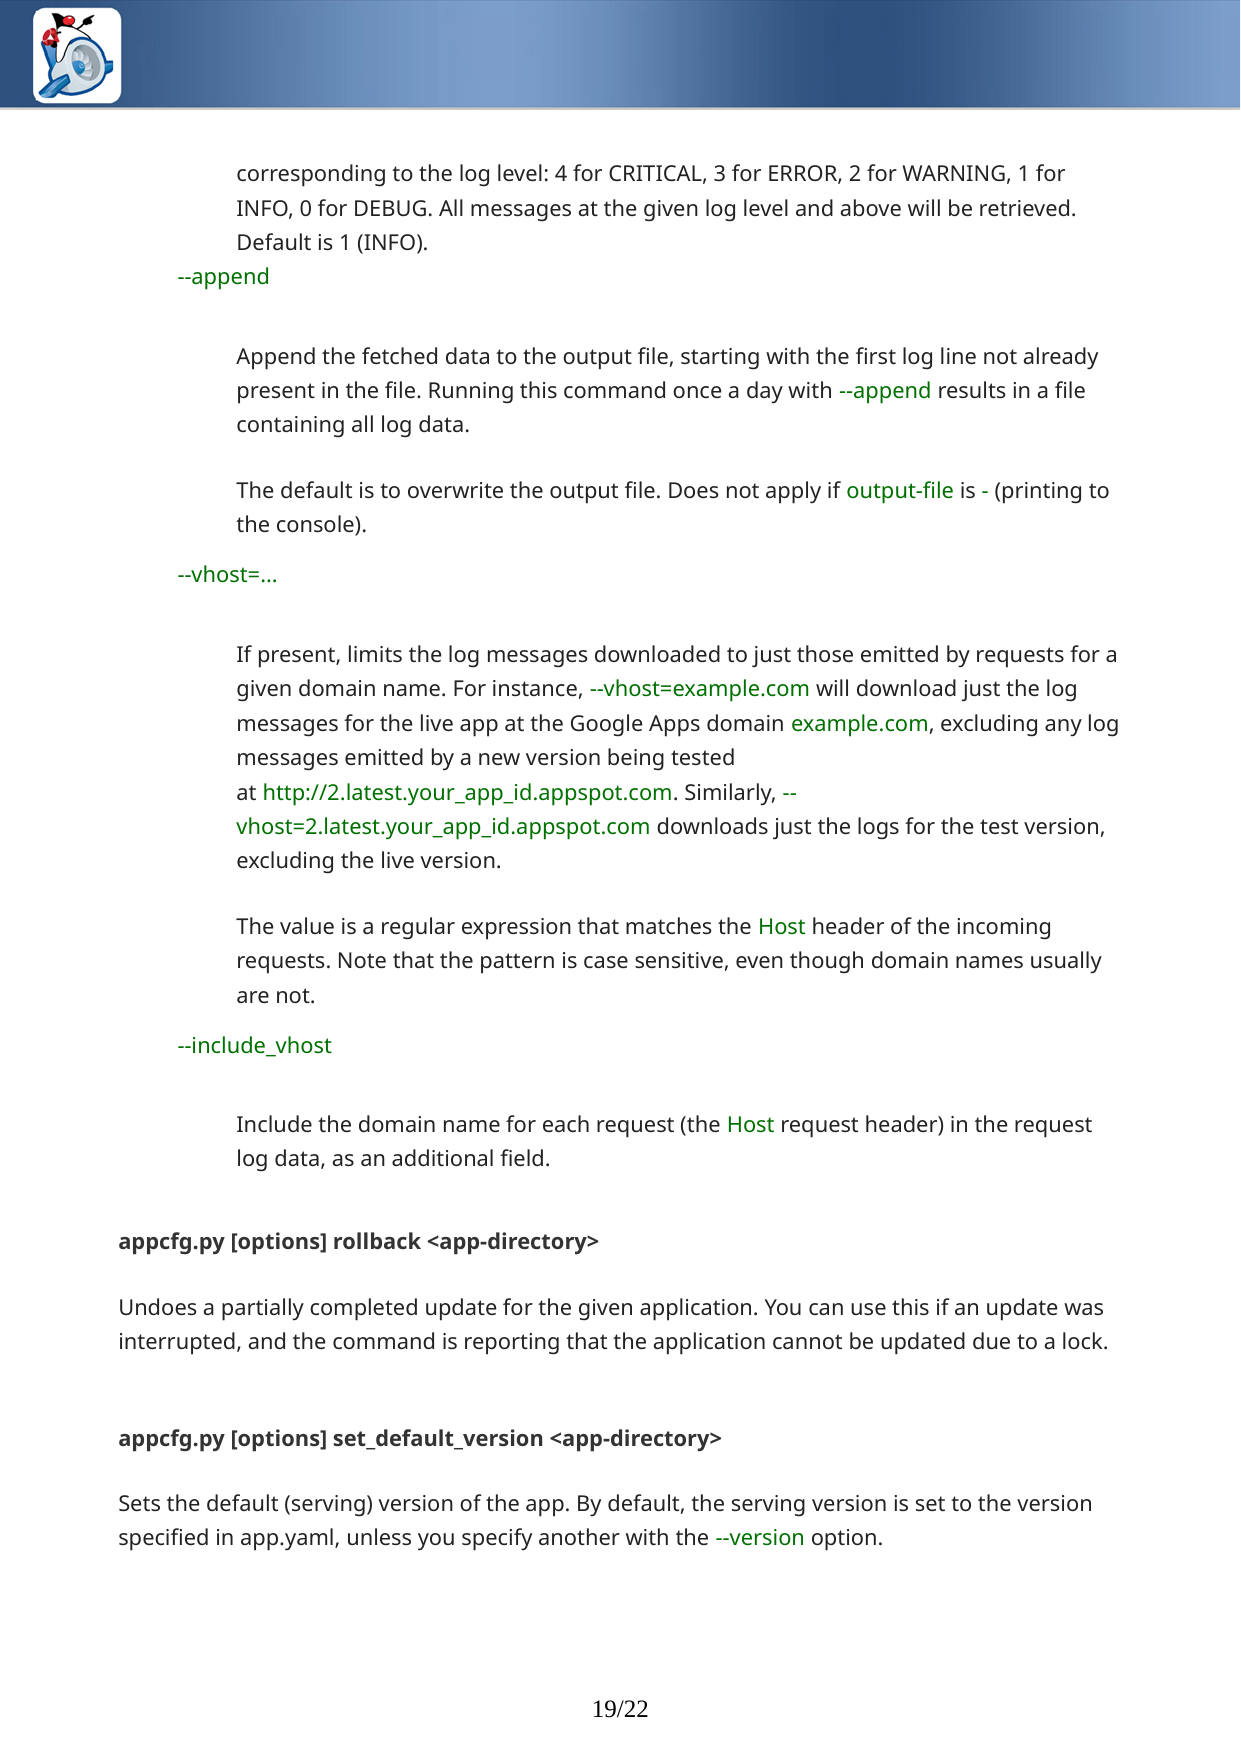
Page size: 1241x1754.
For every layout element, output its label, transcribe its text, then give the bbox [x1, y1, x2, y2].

subtitle appcfg.py [options] rollback <app-directory> [118, 1226, 1122, 1256]
list Undoes a partially completed update for the given application. You can use this if an update was interrupted, and the command is reporting that the application cannot be updated due to a lock. [118, 1287, 1122, 1356]
subtitle --vhost=... [177, 555, 1122, 589]
list The value is a regular expression that matches the Host header of the incoming requests. Note that the pattern is case sensitive, even though domain names usually are not. [236, 906, 1122, 1009]
list corresponding to the log level: 4 for CRITICAL, 3 for ERROR, 2 for WARNING, 1 for INFO, 0 for DEBUG. All messages at the given log level and above will be retrieved. Default is 1 (INFO). [236, 153, 1122, 257]
list Sets the default (serving) version of the app. By default, the serving version is set to the version specified in app.yaml, unless you specify another with the --version option. [118, 1483, 1122, 1552]
list The default is to overwrite the output file. Does not apply if output-file is - (printing to the console). [236, 471, 1122, 539]
picture [0, 0, 1241, 110]
subtitle --append [177, 257, 1122, 291]
list Append the fetched data to the output file, starting with the first log line not already present in the file. Running this command once a day with --append results in a file containing all log data. [236, 336, 1122, 439]
list If present, limits the log messages downloaded to just those emitted by requests for a given domain name. For instance, --vhost=example.com will download just the log messages for the live app at the Google Apps domain example.com, excluding any log messages emitted by a new version being tested at http://2.latest.your_app_id.appspot.com. Similarly, --vhost=2.latest.your_app_id.appspot.com downloads just the logs for the test version, excluding the live version. [236, 634, 1122, 875]
subtitle appcfg.py [options] set_default_version <app-directory> [118, 1423, 1122, 1452]
subtitle --include_vhost [177, 1025, 1122, 1059]
list Include the domain name for each request (the Host request header) in the request log data, as an additional field. [236, 1104, 1122, 1173]
